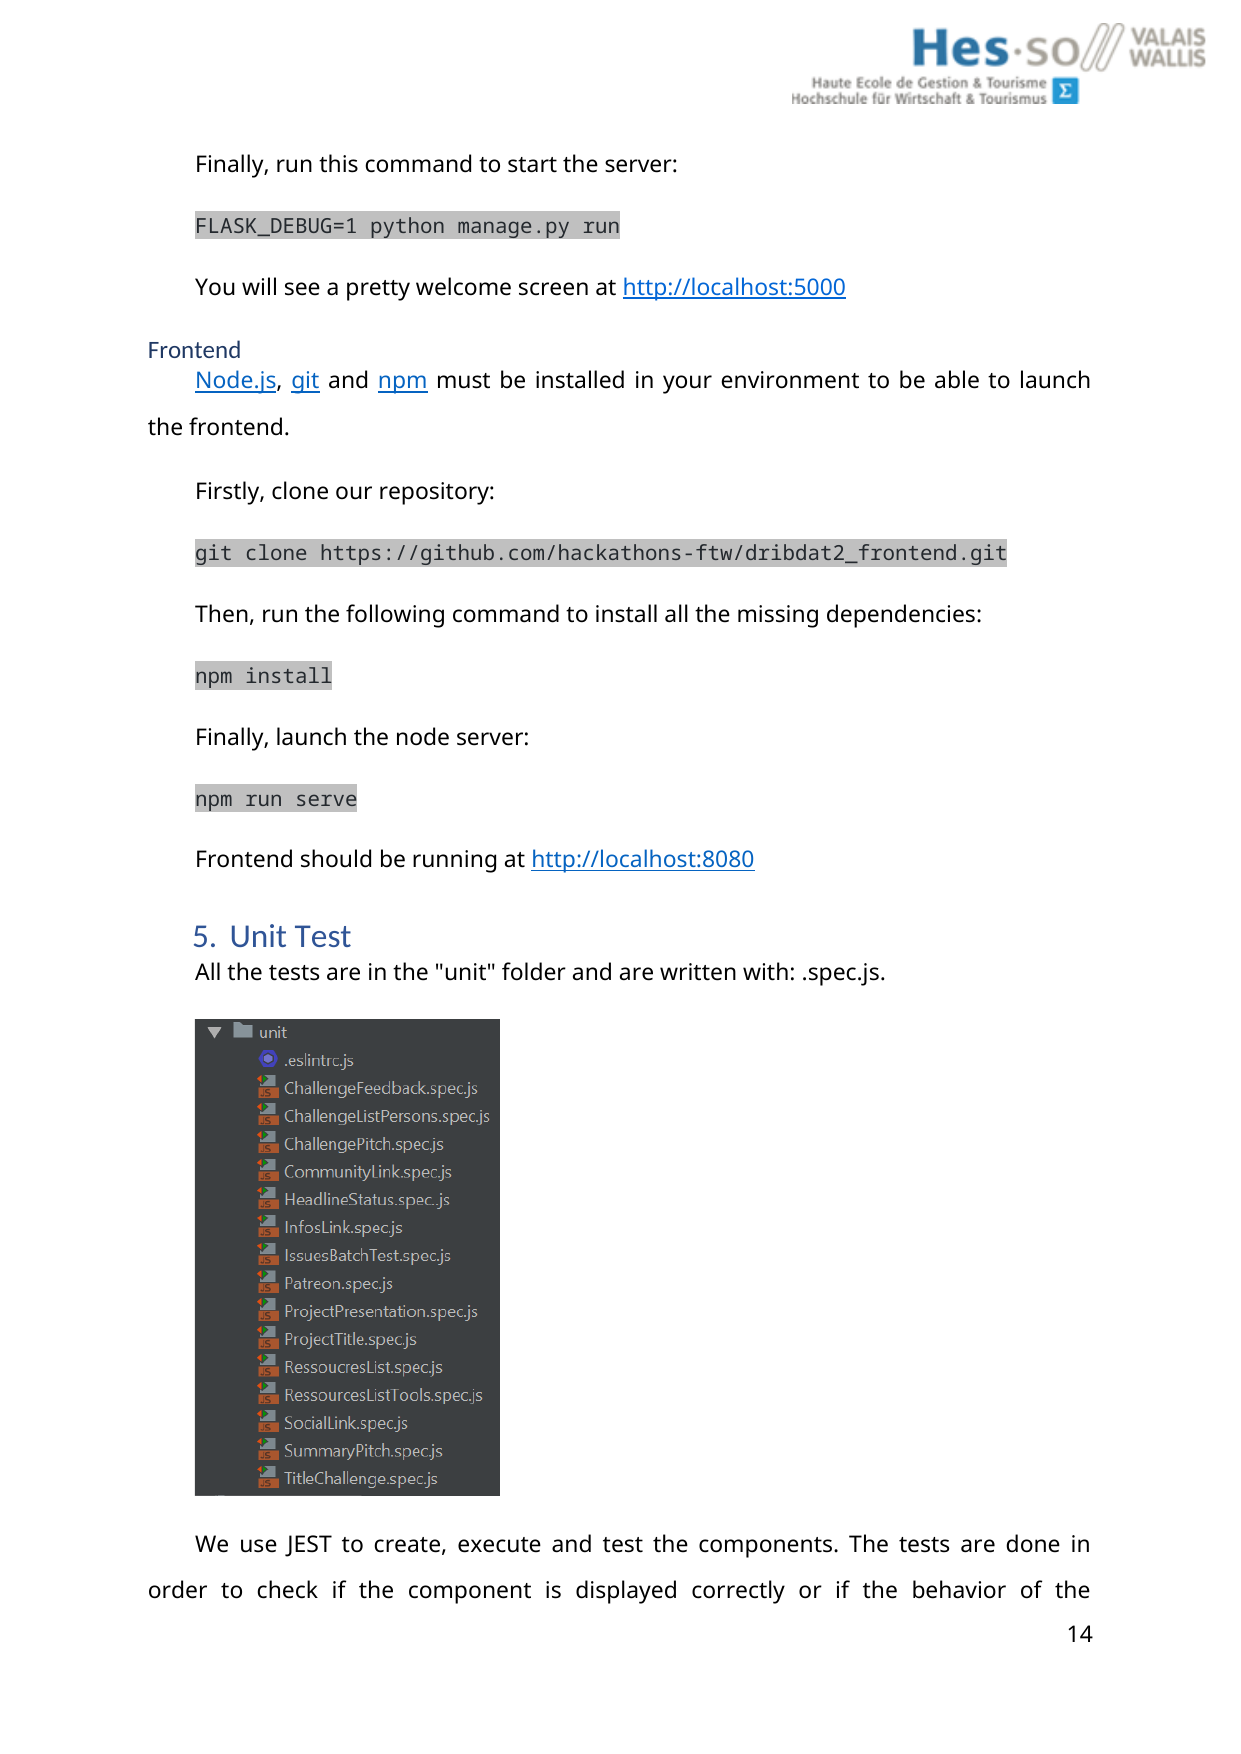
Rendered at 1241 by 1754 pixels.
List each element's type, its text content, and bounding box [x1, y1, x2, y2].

text Finally, launch the node server: [148, 721, 1093, 752]
text Then, run the following command to install all the missing dependencies: [148, 598, 1093, 629]
text You will see a pretty welcome screen at http://localhost:5000 [148, 270, 1093, 302]
picture [194, 1019, 500, 1496]
text We use JEST to create, execute and test the components. The tests are done in order to check if the component is displayed correctly or if the behavior of the [148, 1527, 1093, 1606]
text Finally, run this command to start the server: [148, 148, 1093, 179]
picture [792, 23, 1206, 104]
text Frontend should be running at http://localhost:8080 [148, 843, 1093, 874]
text Firstly, clone our repository: [148, 475, 1093, 506]
subtitle Frontend [148, 334, 1093, 364]
subtitle Unit Test [192, 915, 1093, 956]
text All the tests are in the "unit" folder and are written with: .spec.js. [148, 956, 1093, 987]
text npm run serve [148, 784, 1093, 812]
text npm install [148, 661, 1093, 690]
text FLASK_DEBUG=1 python manage.py run [148, 211, 1093, 239]
text git clone https://github.com/hackathons-ftw/dribdat2_frontend.git [148, 538, 1093, 567]
text Node.js, git and npm must be installed in your environment to be able to launch the frontend. [148, 364, 1093, 443]
